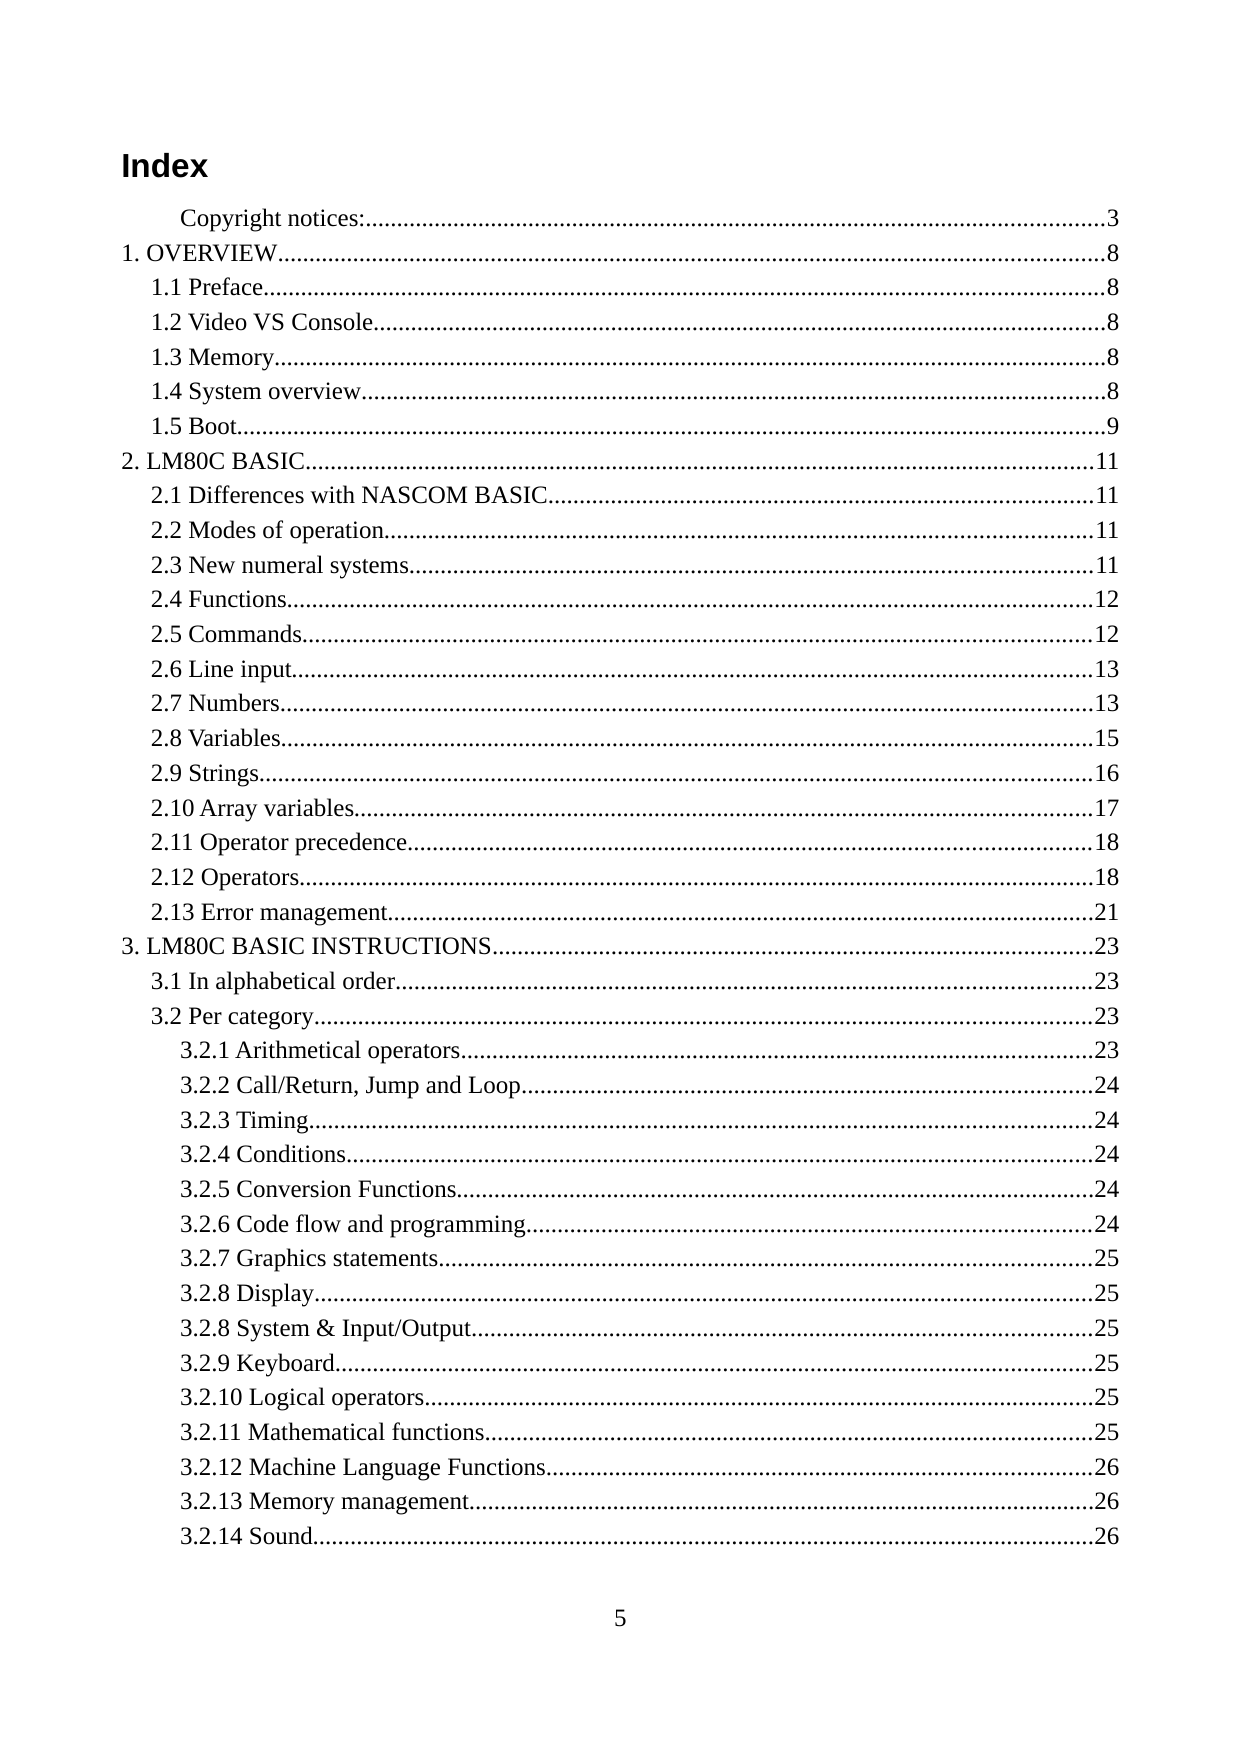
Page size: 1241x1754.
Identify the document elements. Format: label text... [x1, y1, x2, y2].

text 2.1 Differences with NASCOM BASIC 11 [151, 480, 1119, 509]
text 2. LM80C BASIC 11 [121, 446, 1119, 474]
text 1. OVERVIEW 8 [121, 238, 1119, 266]
text 3.2.1 Arithmetical operators 23 [180, 1035, 1119, 1064]
text 1.2 Video VS Console 8 [151, 307, 1119, 336]
text 3.2.11 Mathematical functions 25 [180, 1417, 1119, 1446]
text 1.3 Memory 8 [151, 342, 1119, 370]
text 3.2.6 Code flow and programming 24 [180, 1209, 1119, 1238]
text 2.5 Commands 12 [151, 619, 1119, 648]
text 2.11 Operator precedence 18 [151, 827, 1119, 856]
text 2.12 Operators 18 [151, 862, 1119, 891]
text 1.5 Boot 9 [151, 411, 1119, 440]
text 3.2.10 Logical operators 25 [180, 1382, 1119, 1411]
text 3.2.9 Keyboard 25 [180, 1348, 1119, 1376]
text 3.2.13 Memory management 26 [180, 1486, 1119, 1515]
text 3.2.12 Machine Language Functions 26 [180, 1452, 1119, 1480]
text 2.13 Error management 21 [151, 897, 1119, 925]
text 2.9 Strings 16 [151, 758, 1119, 787]
text 3.2.3 Timing 24 [180, 1105, 1119, 1133]
text 2.6 Line input 13 [151, 654, 1119, 683]
text 1.1 Preface 8 [151, 272, 1119, 301]
text 2.10 Array variables 17 [151, 793, 1119, 821]
text 3.2.7 Graphics statements 25 [180, 1243, 1119, 1272]
text 2.3 New numeral systems 11 [151, 550, 1119, 578]
text 2.7 Numbers 13 [151, 688, 1119, 717]
text 3.2.5 Conversion Functions 24 [180, 1174, 1119, 1203]
text 2.8 Variables 15 [151, 723, 1119, 752]
text Copyright notices: 3 [180, 203, 1119, 232]
text 3.2.14 Sound 26 [180, 1521, 1119, 1550]
text 2.4 Functions 12 [151, 584, 1119, 613]
text 3. LM80C BASIC INSTRUCTIONS 23 [121, 931, 1119, 960]
subtitle Index [121, 146, 1119, 184]
text 3.2.4 Conditions 24 [180, 1139, 1119, 1168]
text 3.2 Per category 23 [151, 1001, 1119, 1029]
text 3.2.8 System & Input/Output 25 [180, 1313, 1119, 1342]
text 3.2.2 Call/Return, Jump and Loop 24 [180, 1070, 1119, 1099]
text 3.2.8 Display 25 [180, 1278, 1119, 1307]
text 1.4 System overview 8 [151, 376, 1119, 405]
text 2.2 Modes of operation 11 [151, 515, 1119, 544]
text 3.1 In alphabetical order 23 [151, 966, 1119, 995]
